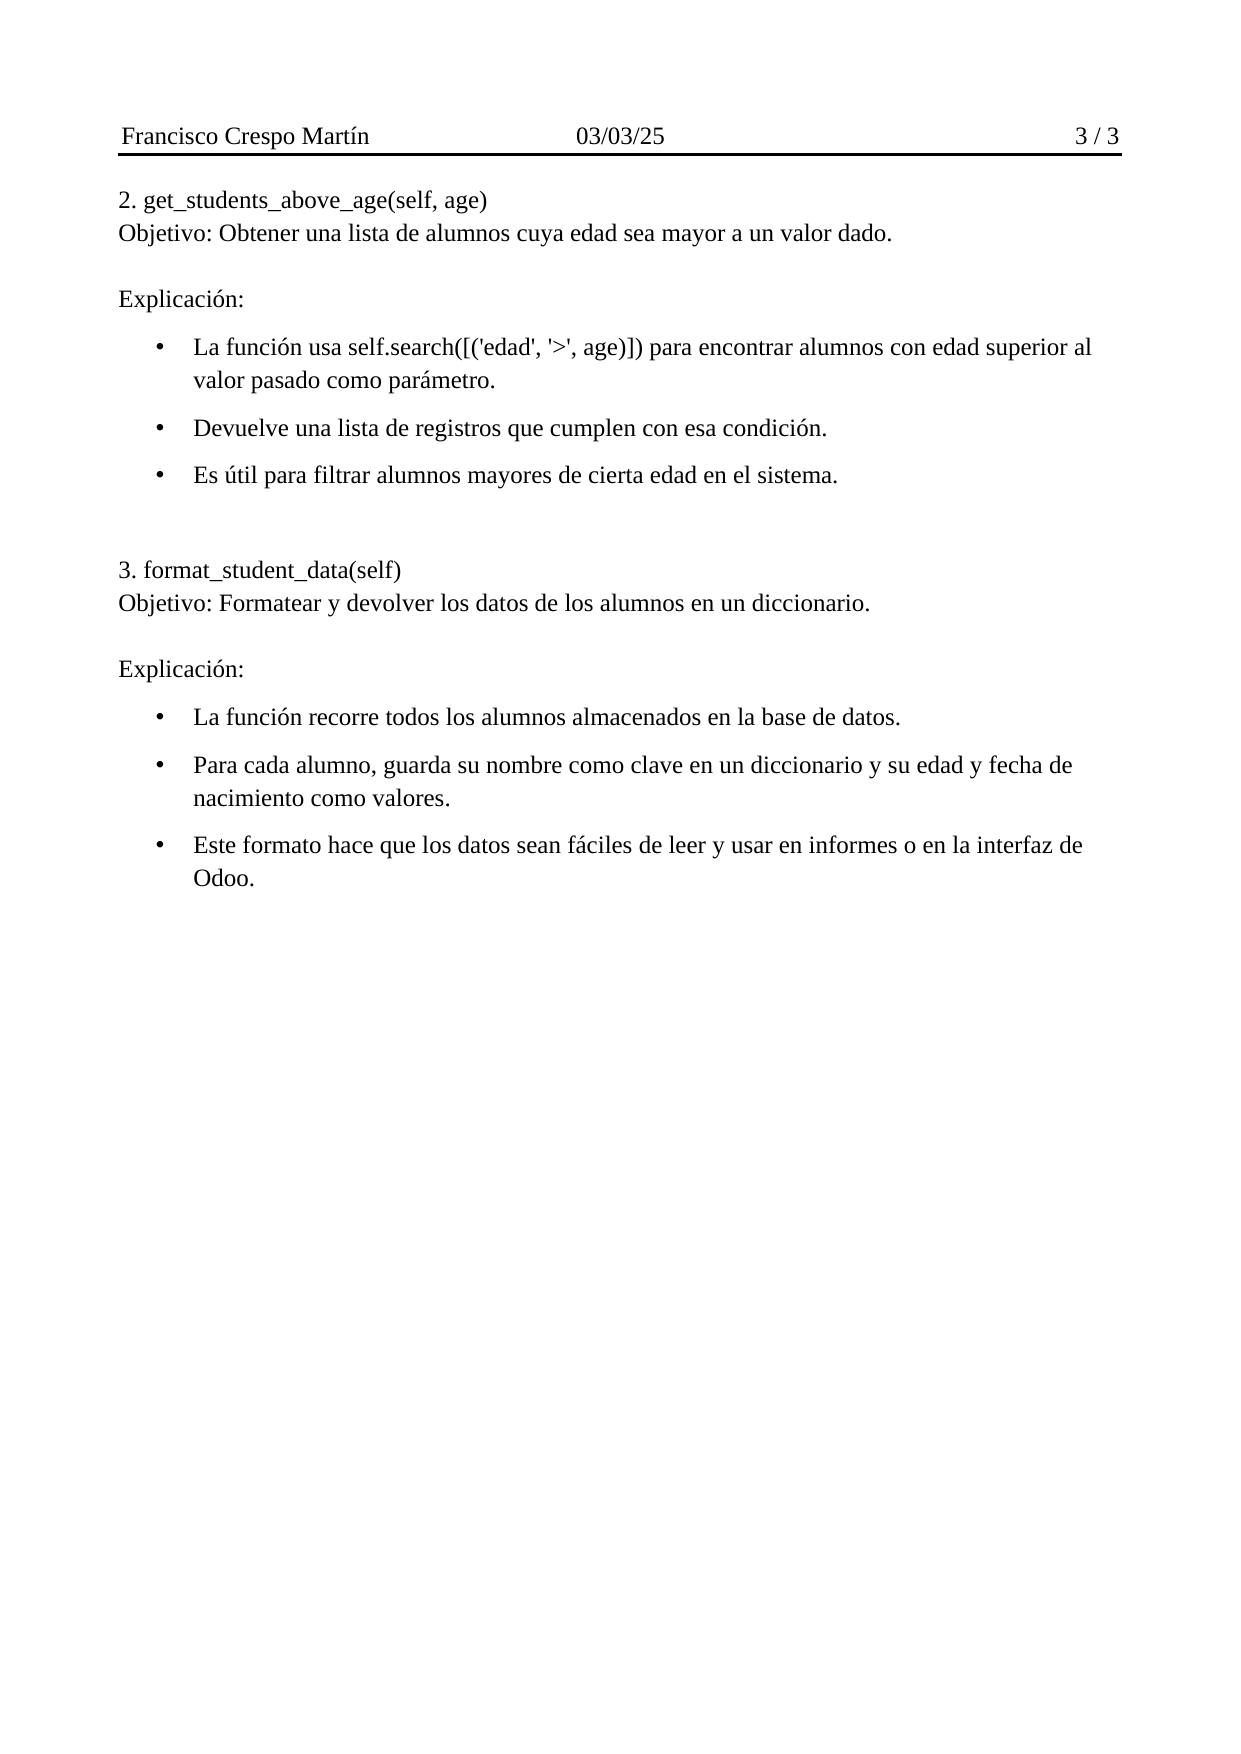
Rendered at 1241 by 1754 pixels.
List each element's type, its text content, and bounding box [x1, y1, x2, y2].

list Este formato hace que los datos sean fáciles de leer y usar en informes o en la interfaz de Odoo. [156, 830, 1122, 892]
text 3. format_student_data(self) Objetivo: Formatear y devolver los datos de los alumnos en un diccionario. Explicación: [118, 555, 1122, 683]
list Devuelve una lista de registros que cumplen con esa condición. [156, 413, 1122, 441]
list Es útil para filtrar alumnos mayores de cierta edad en el sistema. [156, 460, 1122, 489]
list La función usa self.search([('edad', '>', age)]) para encontrar alumnos con edad superior al valor pasado como parámetro. [156, 332, 1122, 394]
text 2. get_students_above_age(self, age) Objetivo: Obtener una lista de alumnos cuya edad sea mayor a un valor dado. Explicación: [118, 185, 1122, 313]
list Para cada alumno, guarda su nombre como clave en un diccionario y su edad y fecha de nacimiento como valores. [156, 750, 1122, 811]
list La función recorre todos los alumnos almacenados en la base de datos. [156, 702, 1122, 731]
